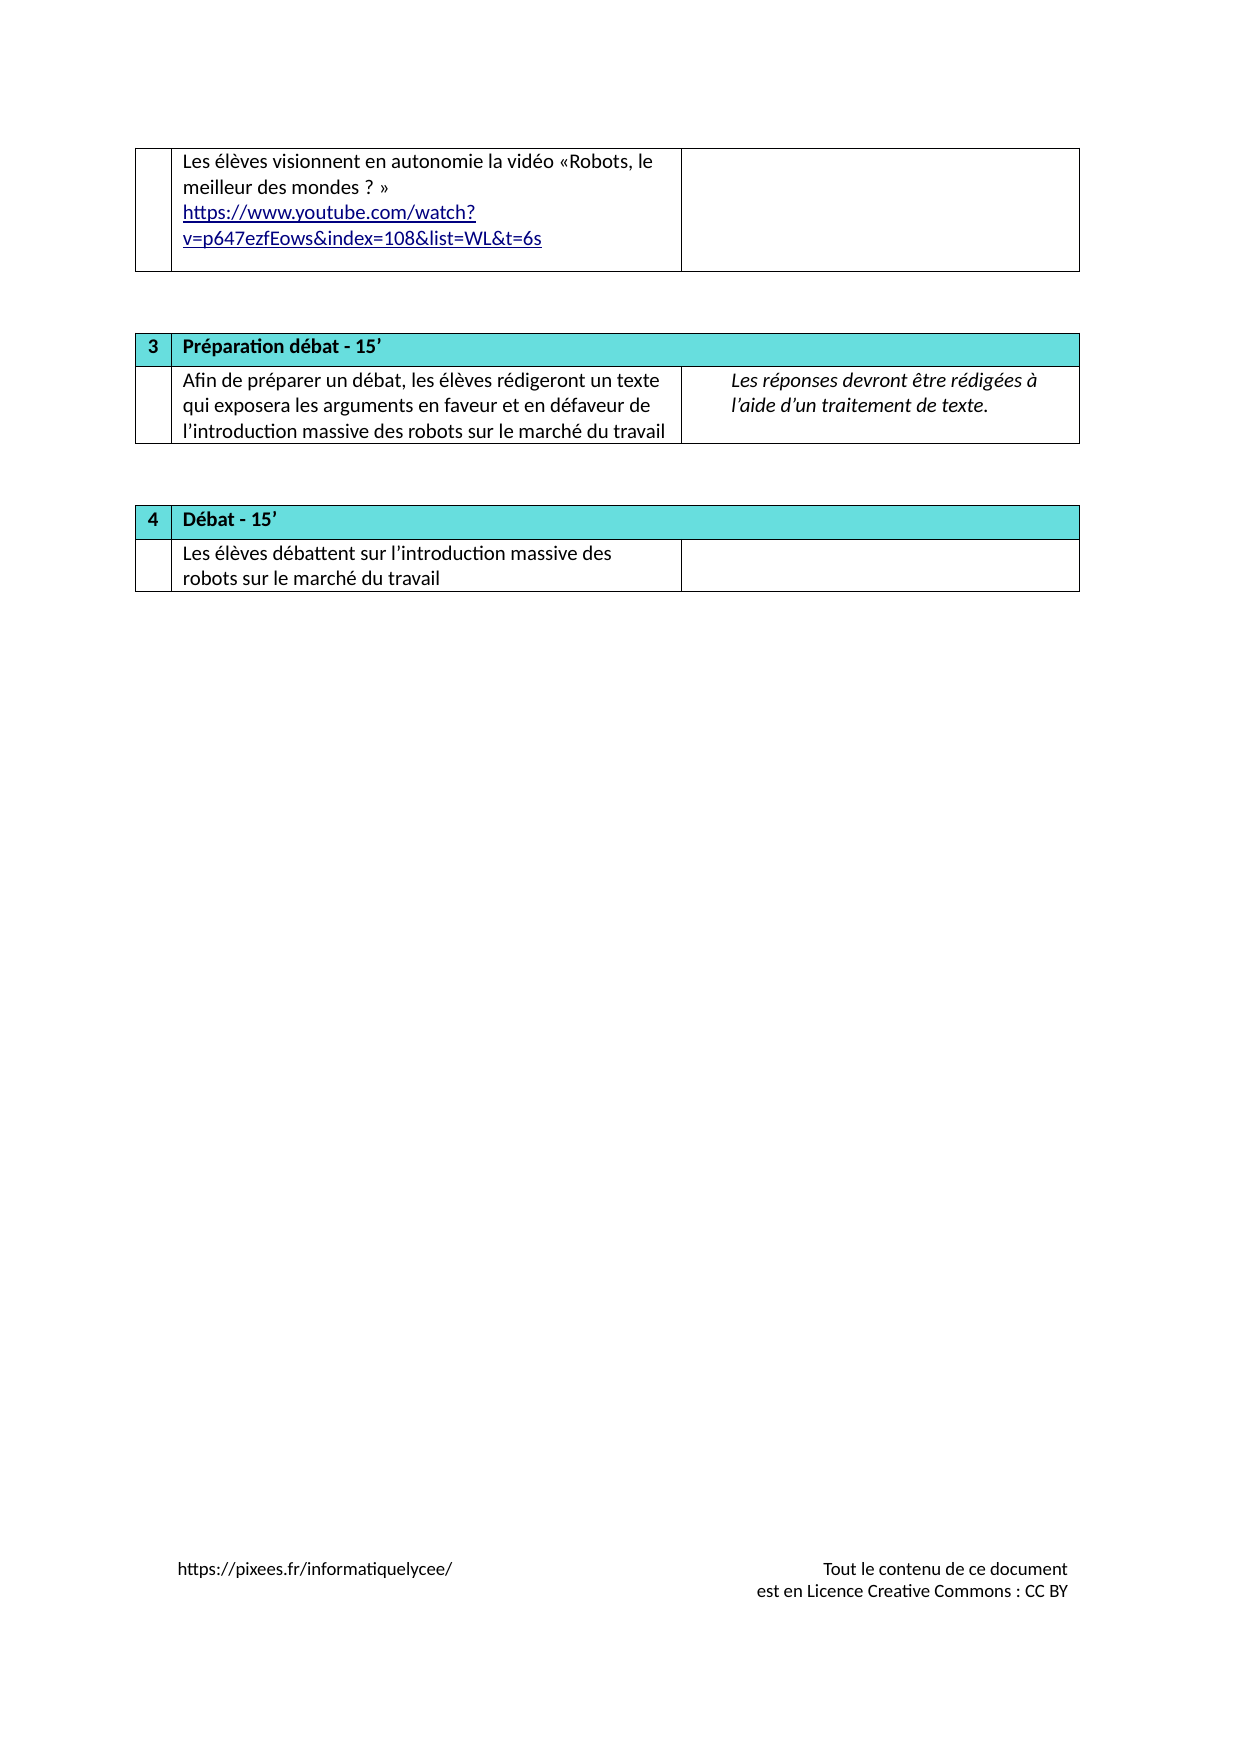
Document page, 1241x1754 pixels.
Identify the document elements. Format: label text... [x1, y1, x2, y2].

table_header Débat - 15’ [172, 506, 1079, 539]
table_cell Les élèves visionnent en autonomie la vidéo «Robots, le meilleur des mondes ? » https://www.youtube.com/watch?v=p647ezfEows&index=108&list=WL&t=6s [172, 149, 681, 271]
table_cell [136, 540, 171, 591]
table_header Préparation débat - 15’ [172, 334, 1079, 366]
table_cell Afin de préparer un débat, les élèves rédigeront un texte qui exposera les arguments en faveur et en défaveur de l’introduction massive des robots sur le marché du travail [172, 367, 681, 443]
table_cell [136, 367, 171, 443]
table_cell [136, 149, 171, 271]
table_cell [682, 540, 1079, 591]
table_header 3 [136, 334, 171, 366]
table_cell Les élèves débattent sur l’introduction massive des robots sur le marché du travail [172, 540, 681, 591]
table_cell Les réponses devront être rédigées à l’aide d’un traitement de texte. [682, 367, 1079, 443]
table_cell [682, 149, 1079, 271]
table_header 4 [136, 506, 171, 539]
